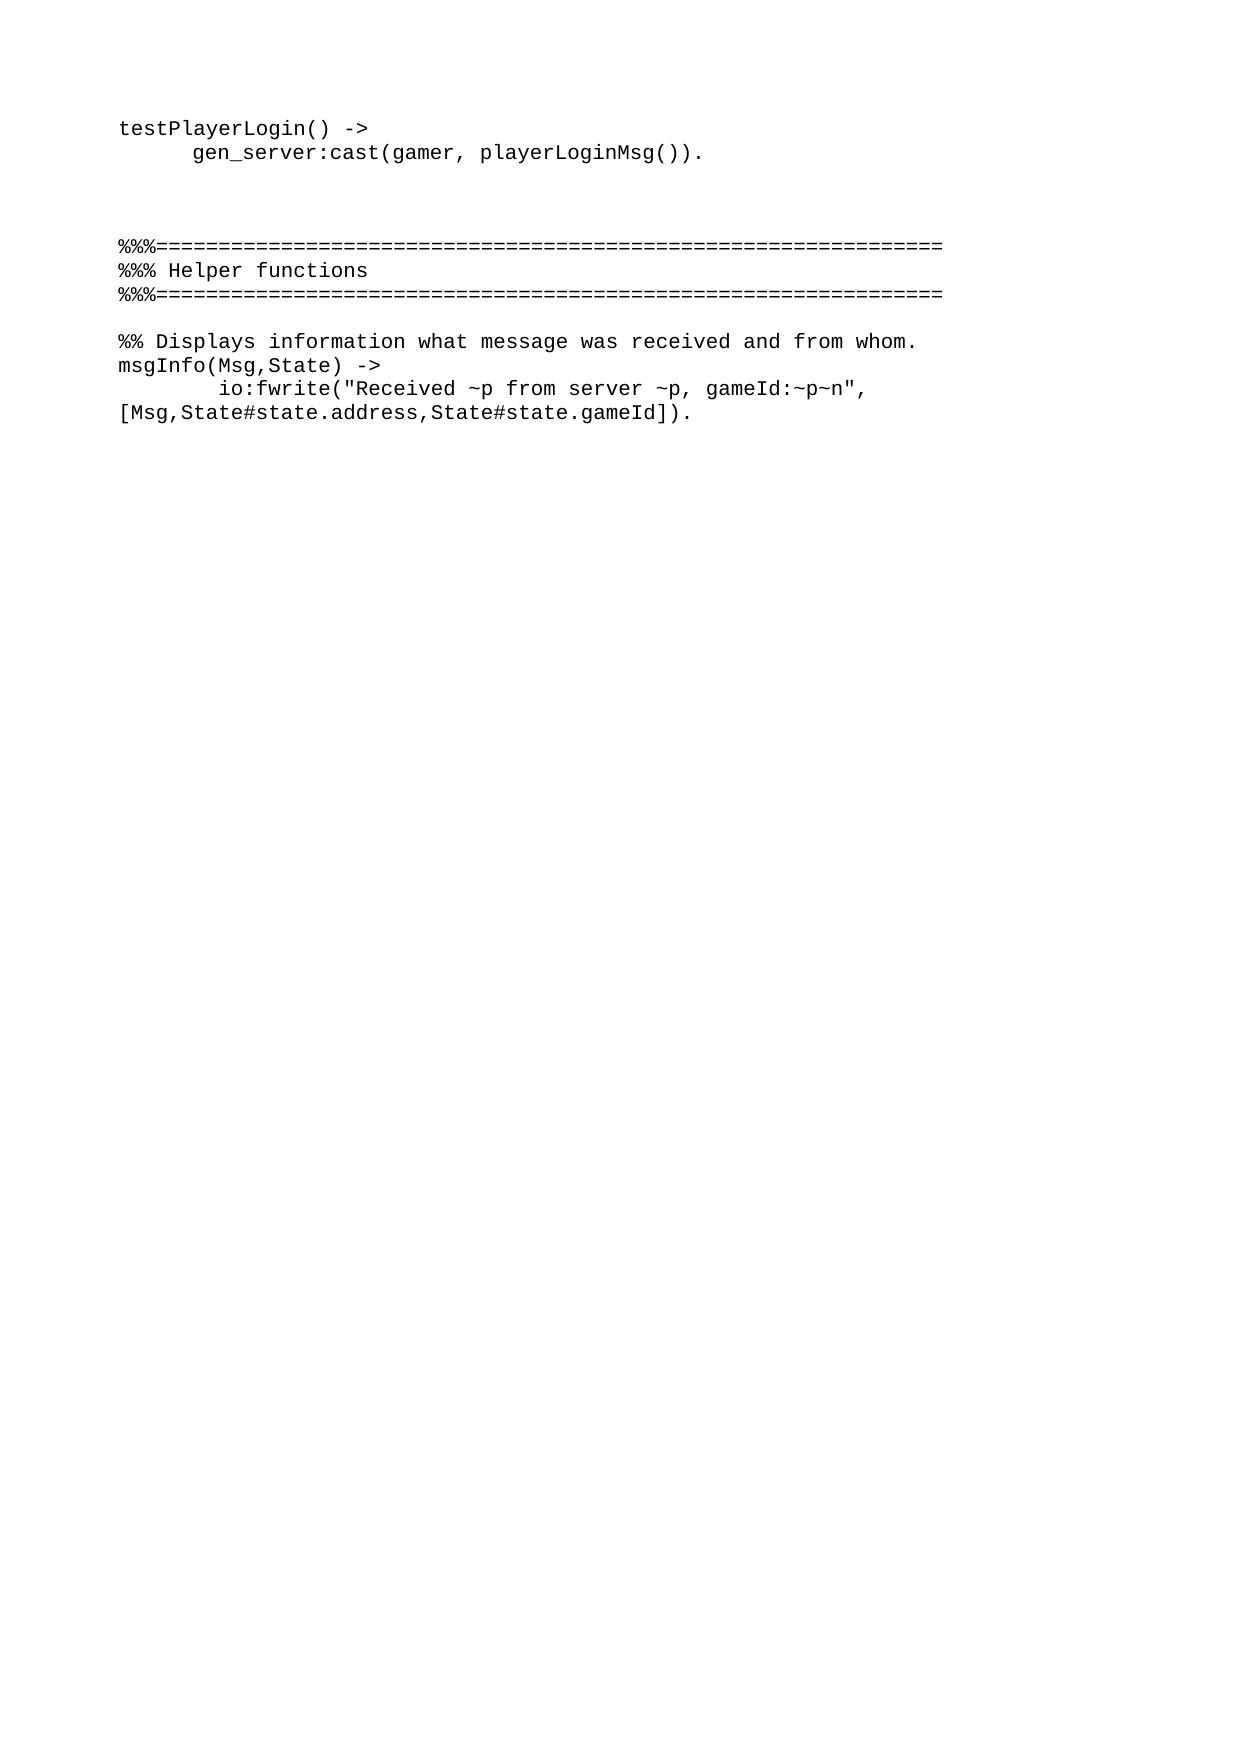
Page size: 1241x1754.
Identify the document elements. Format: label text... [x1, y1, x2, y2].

text io:fwrite("Received ~p from server ~p, gameId:~p~n", [Msg,State#state.address,State#state.gameId]). [118, 378, 1122, 426]
text gen_server:cast(gamer, playerLoginMsg()). [118, 142, 1122, 165]
text %%%=============================================================== [118, 236, 1122, 260]
text msgInfo(Msg,State) -> [118, 354, 1122, 378]
text %% Displays information what message was received and from whom. [118, 331, 1122, 354]
text %%%=============================================================== [118, 284, 1122, 307]
text testPlayerLogin() -> [118, 118, 1122, 142]
text %%% Helper functions [118, 260, 1122, 284]
